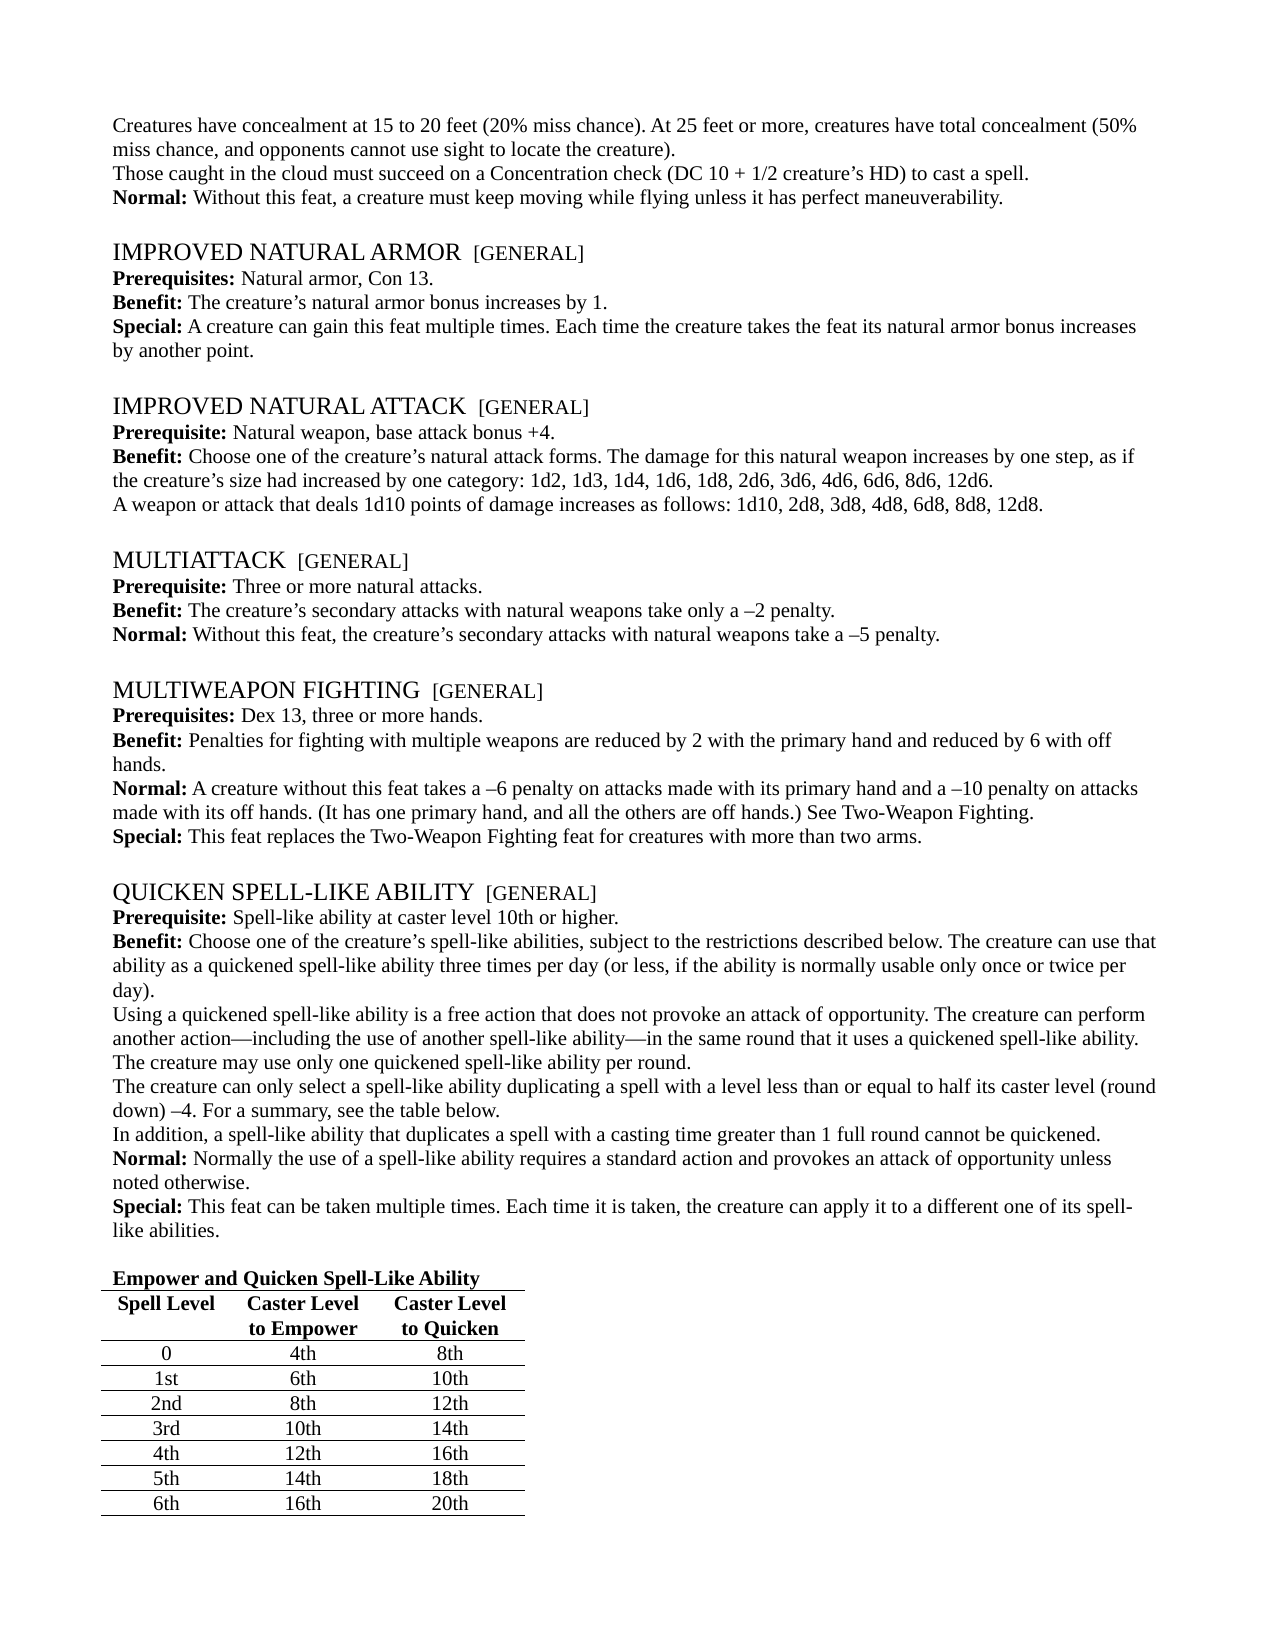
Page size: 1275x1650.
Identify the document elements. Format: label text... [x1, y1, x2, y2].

text Normal: A creature without this feat takes a –6 penalty on attacks made with its primary hand and a –10 penalty on attacks made with its off hands. (It has one primary hand, and all the others are off hands.) See Two-Weapon Fighting. [112, 776, 1162, 824]
table_cell 12th [375, 1391, 525, 1415]
table_cell 4th [231, 1341, 375, 1364]
table_cell 10th [231, 1416, 375, 1440]
table_cell 2nd [101, 1391, 231, 1415]
text Benefit: Choose one of the creature’s spell-like abilities, subject to the restrictions described below. The creature can use that ability as a quickened spell-like ability three times per day (or less, if the ability is normally usable only once or twice per day). [112, 929, 1162, 1002]
table_cell 8th [375, 1341, 525, 1364]
text IMPROVED NATURAL ARMOR [GENERAL] [112, 237, 1162, 266]
text Special: This feat replaces the Two-Weapon Fighting feat for creatures with more than two arms. [112, 824, 1162, 848]
table_cell 16th [231, 1491, 375, 1515]
table_cell Caster Level to Quicken [375, 1291, 525, 1339]
text Prerequisite: Natural weapon, base attack bonus +4. [112, 420, 1162, 444]
text A weapon or attack that deals 1d10 points of damage increases as follows: 1d10, 2d8, 3d8, 4d8, 6d8, 8d8, 12d8. [112, 492, 1162, 516]
text Prerequisites: Natural armor, Con 13. [112, 266, 1162, 290]
text IMPROVED NATURAL ATTACK [GENERAL] [112, 391, 1162, 420]
table_cell 6th [101, 1491, 231, 1515]
table_cell 5th [101, 1466, 231, 1490]
text Benefit: Choose one of the creature’s natural attack forms. The damage for this natural weapon increases by one step, as if the creature’s size had increased by one category: 1d2, 1d3, 1d4, 1d6, 1d8, 2d6, 3d6, 4d6, 6d6, 8d6, 12d6. [112, 444, 1162, 492]
table_header Empower and Quicken Spell-Like Ability [101, 1266, 525, 1290]
text Those caught in the cloud must succeed on a Concentration check (DC 10 + 1/2 creature’s HD) to cast a spell. [112, 161, 1162, 185]
text Normal: Without this feat, a creature must keep moving while flying unless it has perfect maneuverability. [112, 185, 1162, 209]
text Benefit: The creature’s secondary attacks with natural weapons take only a –2 penalty. [112, 598, 1162, 622]
text Normal: Without this feat, the creature’s secondary attacks with natural weapons take a –5 penalty. [112, 622, 1162, 646]
text Creatures have concealment at 15 to 20 feet (20% miss chance). At 25 feet or more, creatures have total concealment (50% miss chance, and opponents cannot use sight to locate the creature). [112, 112, 1162, 161]
text Prerequisites: Dex 13, three or more hands. [112, 703, 1162, 727]
text MULTIWEAPON FIGHTING [GENERAL] [112, 675, 1162, 703]
text In addition, a spell-like ability that duplicates a spell with a casting time greater than 1 full round cannot be quickened. [112, 1122, 1162, 1146]
text Prerequisite: Three or more natural attacks. [112, 574, 1162, 598]
table_cell 18th [375, 1466, 525, 1490]
text Prerequisite: Spell-like ability at caster level 10th or higher. [112, 905, 1162, 929]
text Special: This feat can be taken multiple times. Each time it is taken, the creature can apply it to a different one of its spell-like abilities. [112, 1194, 1162, 1242]
text Benefit: Penalties for fighting with multiple weapons are reduced by 2 with the primary hand and reduced by 6 with off hands. [112, 727, 1162, 776]
table_cell 14th [231, 1466, 375, 1490]
table_cell 10th [375, 1366, 525, 1390]
table_cell 0 [101, 1341, 231, 1364]
table_cell 20th [375, 1491, 525, 1515]
table_cell Caster Level to Empower [231, 1291, 375, 1339]
table_cell 3rd [101, 1416, 231, 1440]
table_cell Spell Level [101, 1291, 231, 1339]
text QUICKEN SPELL-LIKE ABILITY [GENERAL] [112, 877, 1162, 905]
table_cell 4th [101, 1441, 231, 1465]
table_cell 14th [375, 1416, 525, 1440]
text Benefit: The creature’s natural armor bonus increases by 1. [112, 290, 1162, 314]
text MULTIATTACK [GENERAL] [112, 545, 1162, 574]
text Using a quickened spell-like ability is a free action that does not provoke an attack of opportunity. The creature can perform another action—including the use of another spell-like ability—in the same round that it uses a quickened spell-like ability. The creature may use only one quickened spell-like ability per round. [112, 1002, 1162, 1074]
text The creature can only select a spell-like ability duplicating a spell with a level less than or equal to half its caster level (round down) –4. For a summary, see the table below. [112, 1074, 1162, 1122]
text Normal: Normally the use of a spell-like ability requires a standard action and provokes an attack of opportunity unless noted otherwise. [112, 1146, 1162, 1194]
table_cell 1st [101, 1366, 231, 1390]
table_cell 12th [231, 1441, 375, 1465]
text Special: A creature can gain this feat multiple times. Each time the creature takes the feat its natural armor bonus increases by another point. [112, 314, 1162, 362]
table_cell 6th [231, 1366, 375, 1390]
table_cell 16th [375, 1441, 525, 1465]
table_cell 8th [231, 1391, 375, 1415]
